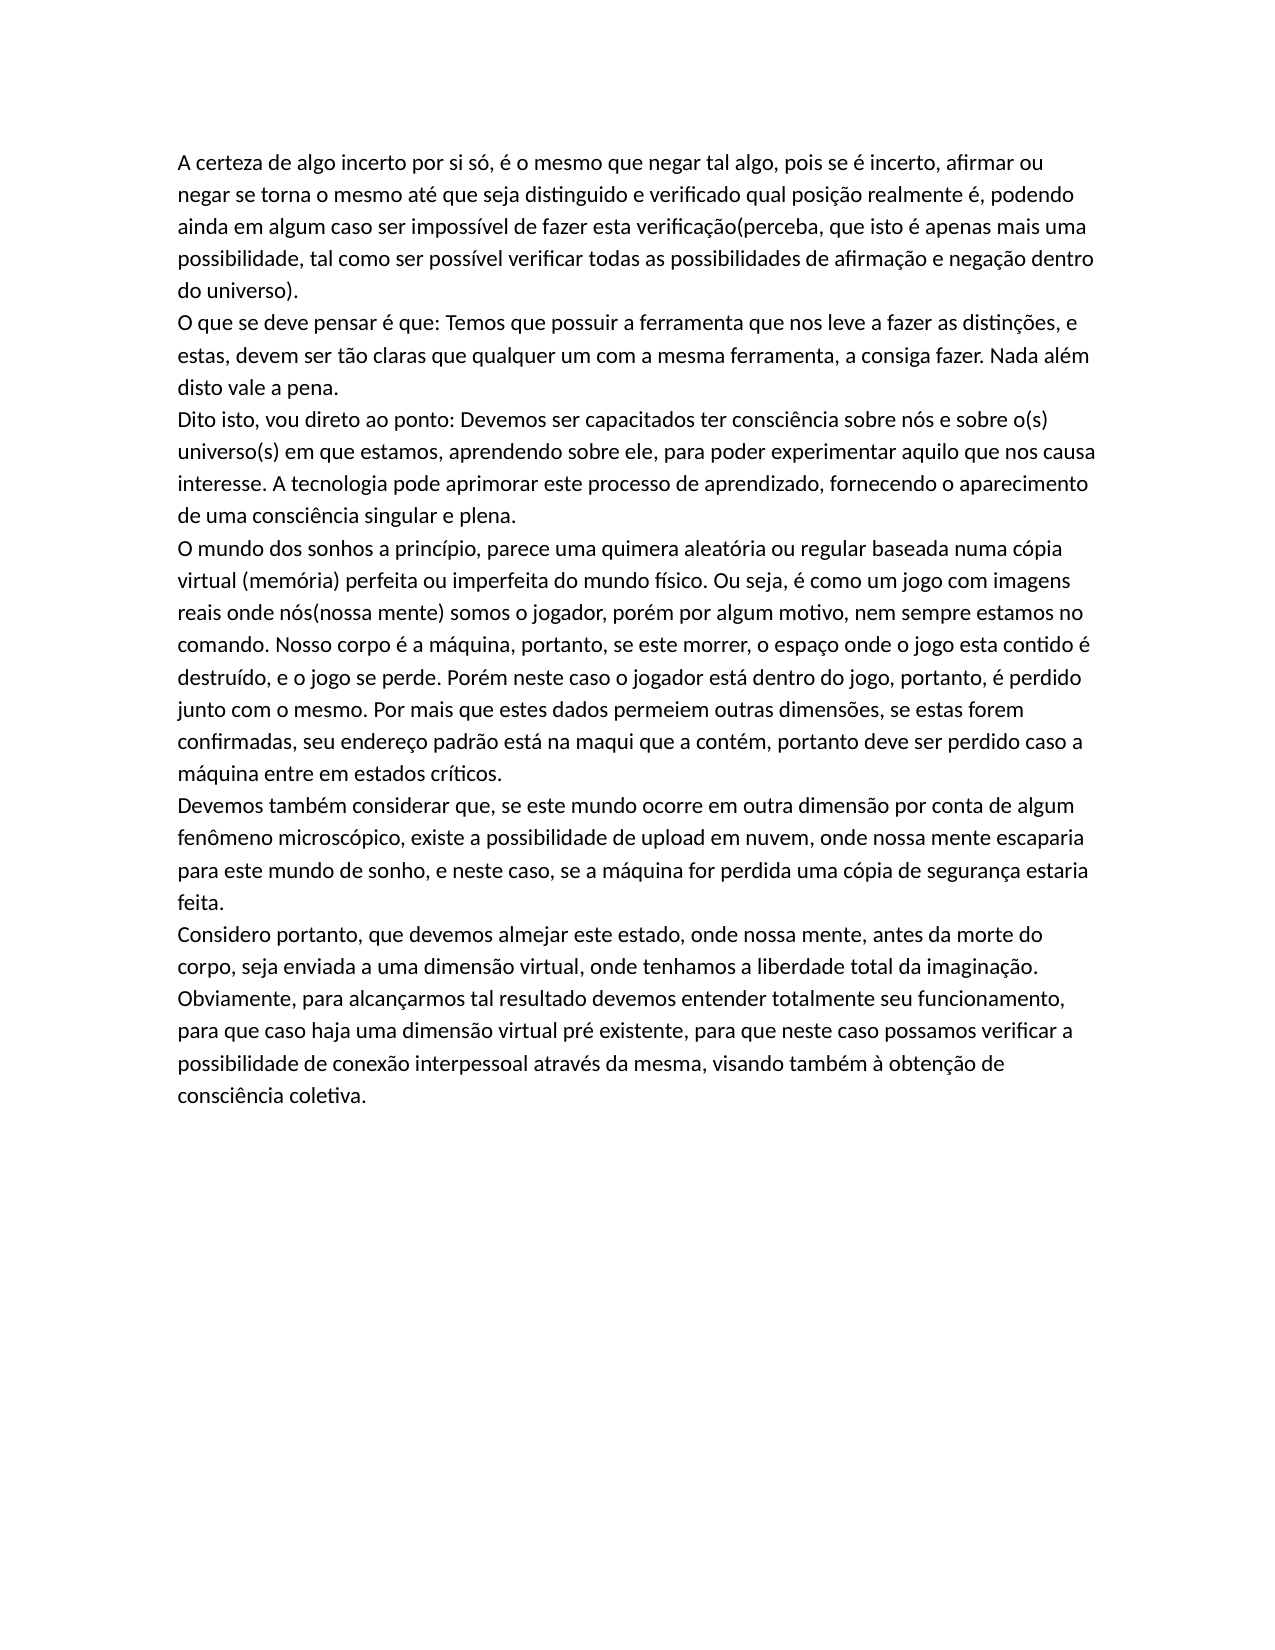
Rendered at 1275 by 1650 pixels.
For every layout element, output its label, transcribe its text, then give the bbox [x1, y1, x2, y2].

text A certeza de algo incerto por si só, é o mesmo que negar tal algo, pois se é incerto, afirmar ou negar se torna o mesmo até que seja distinguido e verificado qual posição realmente é, podendo ainda em algum caso ser impossível de fazer esta verificação(perceba, que isto é apenas mais uma possibilidade, tal como ser possível verificar todas as possibilidades de afirmação e negação dentro do universo). O que se deve pensar é que: Temos que possuir a ferramenta que nos leve a fazer as distinções, e estas, devem ser tão claras que qualquer um com a mesma ferramenta, a consiga fazer. Nada além disto vale a pena. Dito isto, vou direto ao ponto: Devemos ser capacitados ter consciência sobre nós e sobre o(s) universo(s) em que estamos, aprendendo sobre ele, para poder experimentar aquilo que nos causa interesse. A tecnologia pode aprimorar este processo de aprendizado, fornecendo o aparecimento de uma consciência singular e plena. O mundo dos sonhos a princípio, parece uma quimera aleatória ou regular baseada numa cópia virtual (memória) perfeita ou imperfeita do mundo físico. Ou seja, é como um jogo com imagens reais onde nós(nossa mente) somos o jogador, porém por algum motivo, nem sempre estamos no comando. Nosso corpo é a máquina, portanto, se este morrer, o espaço onde o jogo esta contido é destruído, e o jogo se perde. Porém neste caso o jogador está dentro do jogo, portanto, é perdido junto com o mesmo. Por mais que estes dados permeiem outras dimensões, se estas forem confirmadas, seu endereço padrão está na maqui que a contém, portanto deve ser perdido caso a máquina entre em estados críticos. Devemos também considerar que, se este mundo ocorre em outra dimensão por conta de algum fenômeno microscópico, existe a possibilidade de upload em nuvem, onde nossa mente escaparia para este mundo de sonho, e neste caso, se a máquina for perdida uma cópia de segurança estaria feita. Considero portanto, que devemos almejar este estado, onde nossa mente, antes da morte do corpo, seja enviada a uma dimensão virtual, onde tenhamos a liberdade total da imaginação. Obviamente, para alcançarmos tal resultado devemos entender totalmente seu funcionamento, para que caso haja uma dimensão virtual pré existente, para que neste caso possamos verificar a possibilidade de conexão interpessoal através da mesma, visando também à obtenção de consciência coletiva. [177, 148, 1098, 1109]
